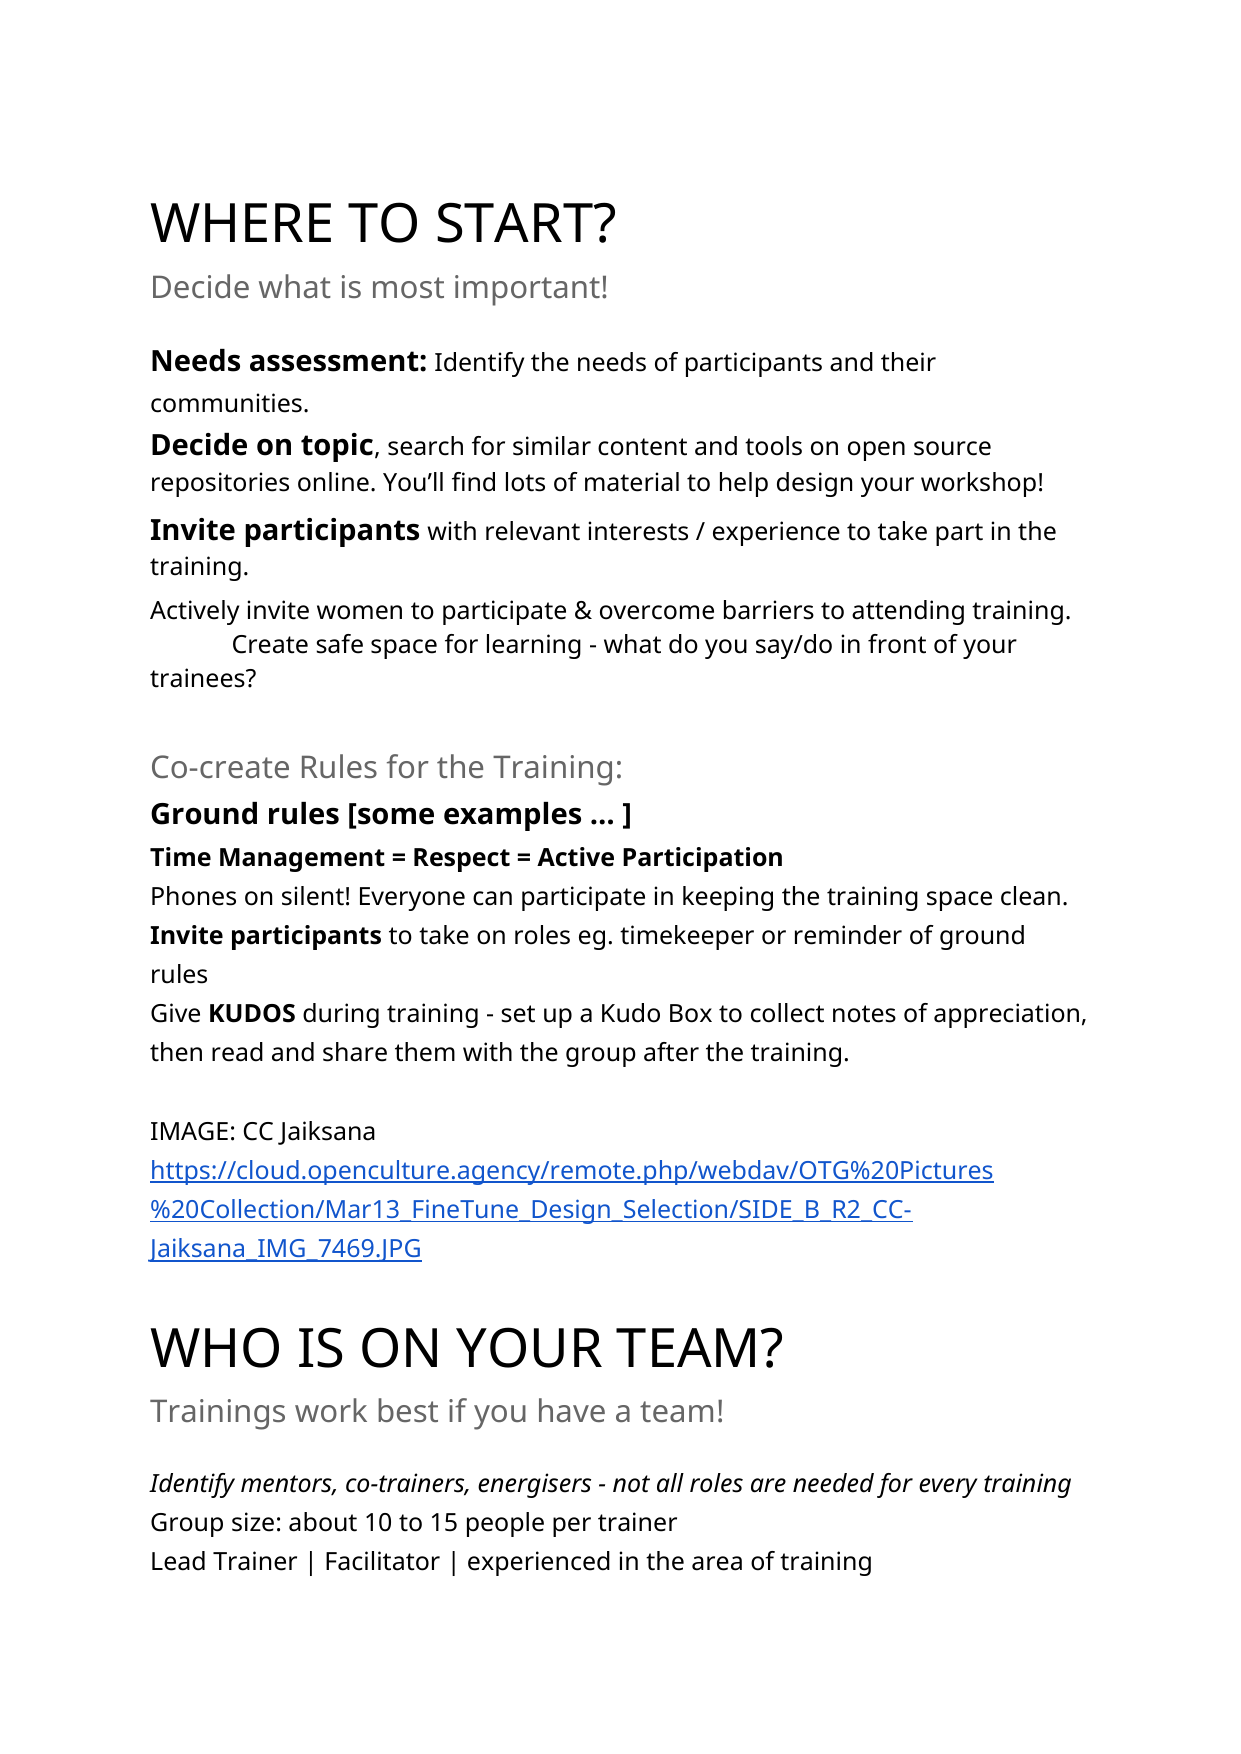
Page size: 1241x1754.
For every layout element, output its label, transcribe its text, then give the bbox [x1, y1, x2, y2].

text Invite participants to take on roles eg. timekeeper or reminder of ground rules [150, 918, 1090, 991]
subtitle Trainings work best if you have a team! [150, 1389, 1090, 1432]
text Identify mentors, co-trainers, energisers - not all roles are needed for every training [150, 1465, 1090, 1499]
text Give KUDOS during training - set up a Kudo Box to collect notes of appreciation, then read and share them with the group after the training. [150, 996, 1090, 1069]
text Actively invite women to participate & overcome barriers to attending training. Create safe space for learning - what do you say/do in front of your trainees? [150, 593, 1090, 695]
text Needs assessment: Identify the needs of participants and their communities. [150, 341, 1090, 419]
text Phones on silent! Everyone can participate in keeping the training space clean. [150, 878, 1090, 912]
text Co-create Rules for the Training: [150, 745, 1090, 787]
text Time Management = Respect = Active Participation [150, 839, 1090, 873]
subtitle Decide what is most important! [150, 265, 1090, 307]
text Group size: about 10 to 15 people per trainer [150, 1504, 1090, 1538]
text Ground rules [some examples … ] [150, 794, 1090, 833]
text Lead Trainer | Facilitator | experienced in the area of training [150, 1543, 1090, 1578]
text Decide on topic, search for similar content and tools on open source repositories online. You’ll find lots of material to help design your workshop! [150, 424, 1090, 498]
text https://cloud.openculture.agency/remote.php/webdav/OTG%20Pictures%20Collection/Mar13_FineTune_Design_Selection/SIDE_B_R2_CC-Jaiksana_IMG_7469.JPG [150, 1153, 1090, 1265]
title WHERE TO START? [150, 185, 1090, 258]
text IMAGE: CC Jaiksana [150, 1113, 1090, 1147]
title WHO IS ON YOUR TEAM? [150, 1309, 1090, 1383]
text Invite participants with relevant interests / experience to take part in the training. [150, 509, 1090, 582]
